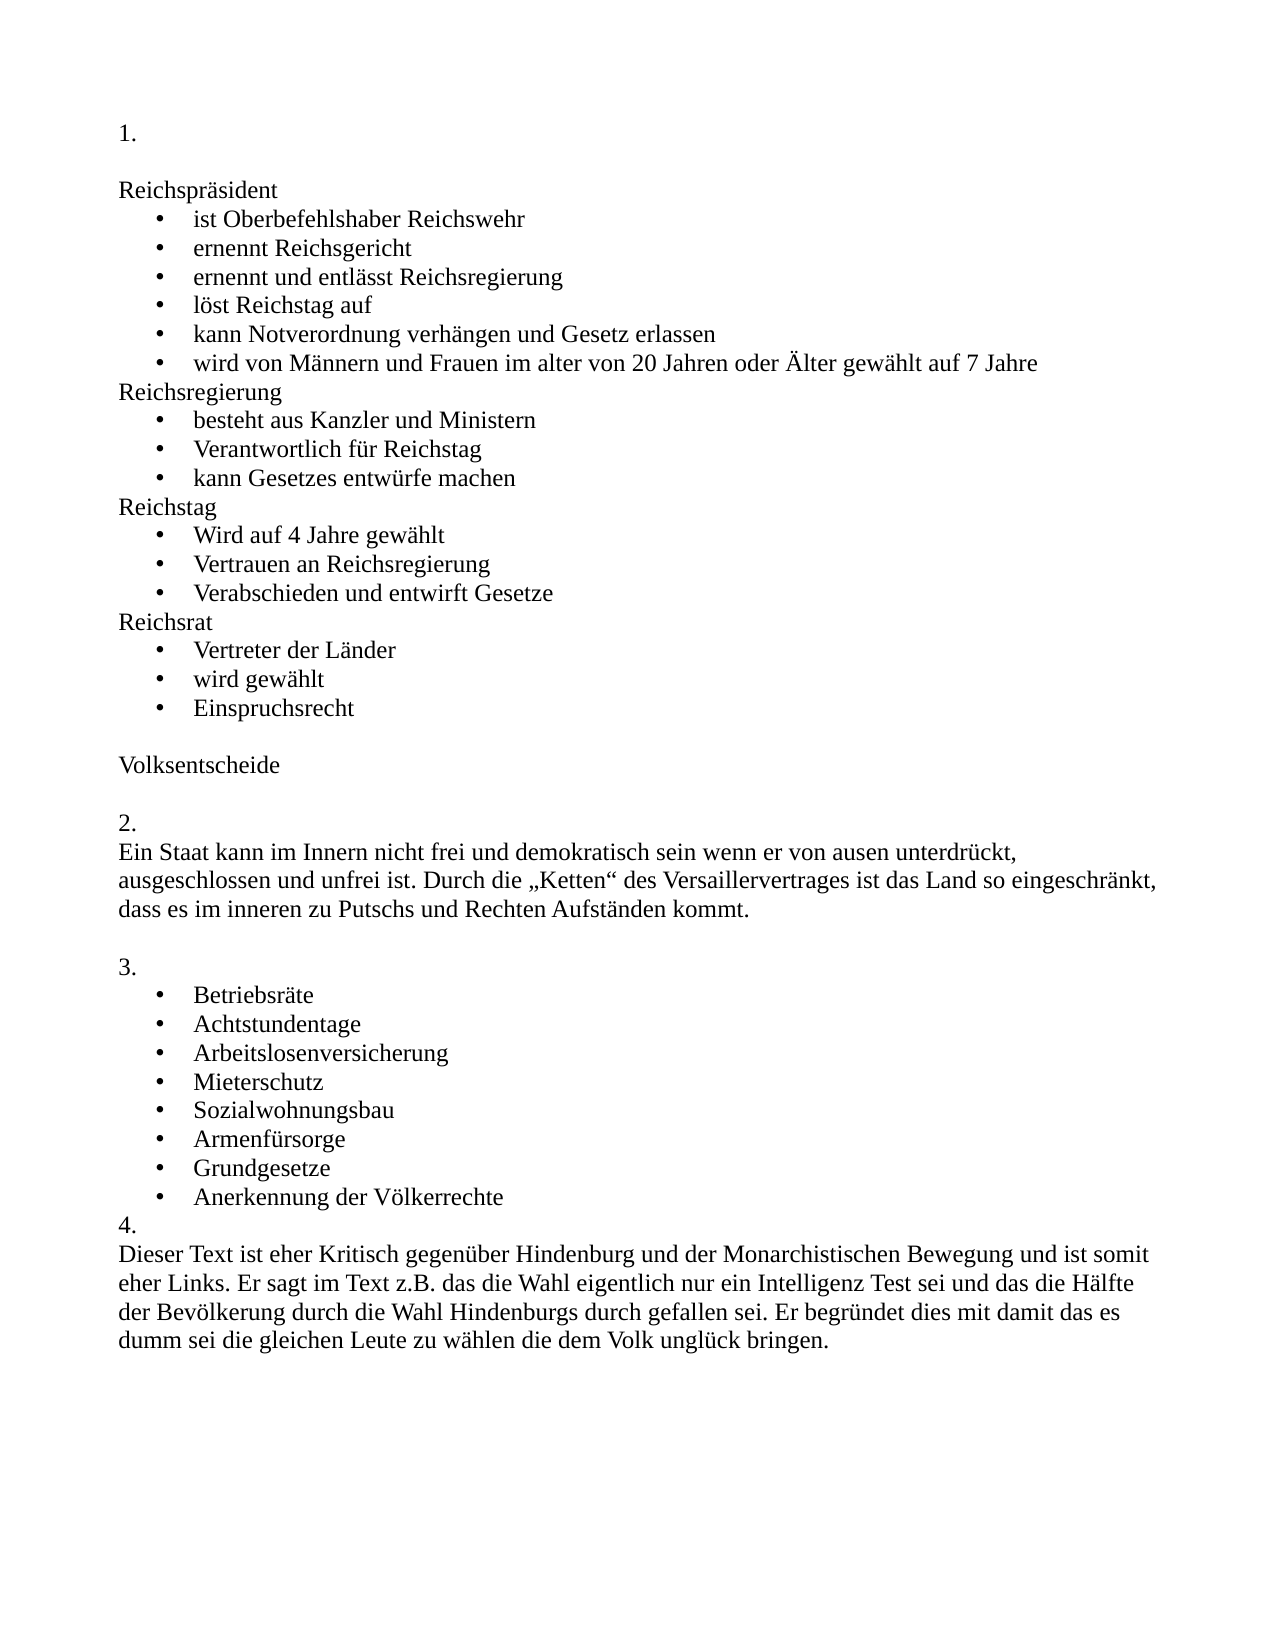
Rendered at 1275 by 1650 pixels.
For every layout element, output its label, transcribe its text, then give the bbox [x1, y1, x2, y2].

text Reichspräsident [118, 176, 1157, 204]
list löst Reichstag auf [156, 291, 1157, 319]
text Reichsregierung [118, 377, 1157, 406]
text 2. [118, 808, 1157, 837]
text Volksentscheide [118, 751, 1157, 779]
list Mieterschutz [156, 1067, 1157, 1096]
list Grundgesetze [156, 1153, 1157, 1182]
list ernennt und entlässt Reichsregierung [156, 262, 1157, 291]
list Vertrauen an Reichsregierung [156, 549, 1157, 578]
list Armenfürsorge [156, 1124, 1157, 1153]
text Reichsrat [118, 607, 1157, 636]
list Arbeitslosenversicherung [156, 1038, 1157, 1067]
text Ein Staat kann im Innern nicht frei und demokratisch sein wenn er von ausen unterdrückt, ausgeschlossen und unfrei ist. Durch die „Ketten“ des Versaillervertrages ist das Land so eingeschränkt, dass es im inneren zu Putschs und Rechten Aufständen kommt. [118, 837, 1157, 923]
list Achtstundentage [156, 1009, 1157, 1038]
list kann Notverordnung verhängen und Gesetz erlassen [156, 319, 1157, 348]
list ernennt Reichsgericht [156, 233, 1157, 262]
list Verantwortlich für Reichstag [156, 434, 1157, 463]
list wird von Männern und Frauen im alter von 20 Jahren oder Älter gewählt auf 7 Jahre [156, 348, 1157, 377]
list Verabschieden und entwirft Gesetze [156, 578, 1157, 607]
list besteht aus Kanzler und Ministern [156, 406, 1157, 434]
text Dieser Text ist eher Kritisch gegenüber Hindenburg und der Monarchistischen Bewegung und ist somit eher Links. Er sagt im Text z.B. das die Wahl eigentlich nur ein Intelligenz Test sei und das die Hälfte der Bevölkerung durch die Wahl Hindenburgs durch gefallen sei. Er begründet dies mit damit das es dumm sei die gleichen Leute zu wählen die dem Volk unglück bringen. [118, 1239, 1157, 1354]
list Anerkennung der Völkerrechte [156, 1182, 1157, 1211]
list Sozialwohnungsbau [156, 1096, 1157, 1124]
list kann Gesetzes entwürfe machen [156, 463, 1157, 492]
list Wird auf 4 Jahre gewählt [156, 521, 1157, 549]
text 4. [118, 1211, 1157, 1239]
text 3. [118, 952, 1157, 981]
text Reichstag [118, 492, 1157, 521]
list Einspruchsrecht [156, 693, 1157, 722]
list Betriebsräte [156, 981, 1157, 1009]
list Vertreter der Länder [156, 636, 1157, 664]
list wird gewählt [156, 664, 1157, 693]
list ist Oberbefehlshaber Reichswehr [156, 204, 1157, 233]
text 1. [118, 118, 1157, 147]
